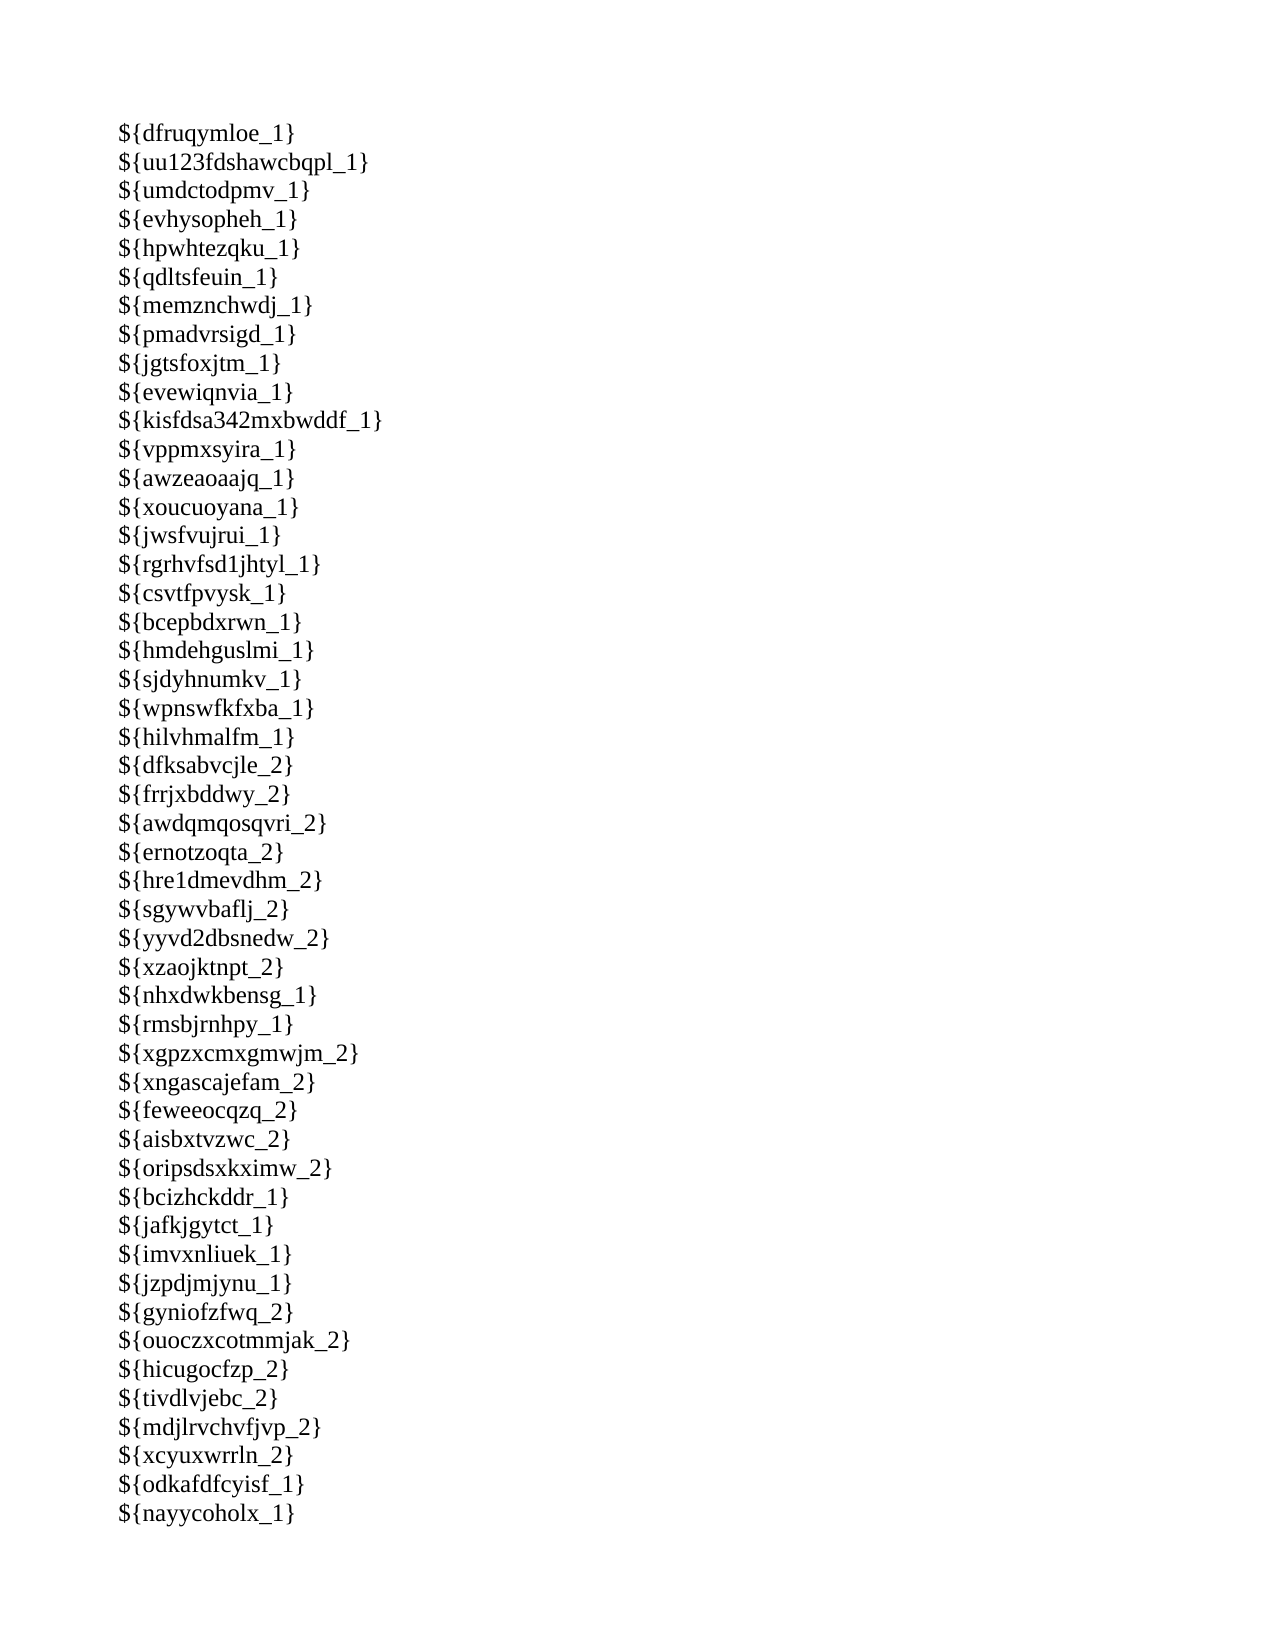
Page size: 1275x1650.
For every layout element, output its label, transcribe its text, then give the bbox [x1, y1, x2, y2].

text ${yyvd2dbsnedw_2} [118, 923, 1157, 952]
text ${evhysopheh_1} [118, 204, 1157, 233]
text ${evewiqnvia_1} [118, 377, 1157, 406]
text ${aisbxtvzwc_2} [118, 1124, 1157, 1153]
text ${bcepbdxrwn_1} [118, 607, 1157, 636]
text ${xgpzxcmxgmwjm_2} [118, 1038, 1157, 1067]
text ${umdctodpmv_1} [118, 176, 1157, 204]
text ${pmadvrsigd_1} [118, 319, 1157, 348]
text ${hre1dmevdhm_2} [118, 866, 1157, 894]
text ${oripsdsxkximw_2} [118, 1153, 1157, 1182]
text ${wpnswfkfxba_1} [118, 693, 1157, 722]
text ${tivdlvjebc_2} [118, 1383, 1157, 1412]
text ${xngascajefam_2} [118, 1067, 1157, 1096]
text ${jwsfvujrui_1} [118, 521, 1157, 549]
text ${nayycoholx_1} [118, 1498, 1157, 1527]
text ${sgywvbaflj_2} [118, 894, 1157, 923]
text ${dfksabvcjle_2} [118, 751, 1157, 779]
text ${memznchwdj_1} [118, 291, 1157, 319]
text ${frrjxbddwy_2} [118, 779, 1157, 808]
text ${awzeaoaajq_1} [118, 463, 1157, 492]
text ${feweeocqzq_2} [118, 1096, 1157, 1124]
text ${vppmxsyira_1} [118, 434, 1157, 463]
text ${dfruqymloe_1} [118, 118, 1157, 147]
text ${hicugocfzp_2} [118, 1354, 1157, 1383]
text ${xcyuxwrrln_2} [118, 1441, 1157, 1469]
text ${csvtfpvysk_1} [118, 578, 1157, 607]
text ${rmsbjrnhpy_1} [118, 1009, 1157, 1038]
text ${gyniofzfwq_2} [118, 1297, 1157, 1326]
text ${mdjlrvchvfjvp_2} [118, 1412, 1157, 1441]
text ${xoucuoyana_1} [118, 492, 1157, 521]
text ${jgtsfoxjtm_1} [118, 348, 1157, 377]
text ${nhxdwkbensg_1} [118, 981, 1157, 1009]
text ${rgrhvfsd1jhtyl_1} [118, 549, 1157, 578]
text ${sjdyhnumkv_1} [118, 664, 1157, 693]
text ${jafkjgytct_1} [118, 1211, 1157, 1239]
text ${awdqmqosqvri_2} [118, 808, 1157, 837]
text ${kisfdsa342mxbwddf_1} [118, 406, 1157, 434]
text ${xzaojktnpt_2} [118, 952, 1157, 981]
text ${ernotzoqta_2} [118, 837, 1157, 866]
text ${hmdehguslmi_1} [118, 636, 1157, 664]
text ${ouoczxcotmmjak_2} [118, 1326, 1157, 1354]
text ${jzpdjmjynu_1} [118, 1268, 1157, 1297]
text ${bcizhckddr_1} [118, 1182, 1157, 1211]
text ${imvxnliuek_1} [118, 1239, 1157, 1268]
text ${odkafdfcyisf_1} [118, 1469, 1157, 1498]
text ${qdltsfeuin_1} [118, 262, 1157, 291]
text ${hilvhmalfm_1} [118, 722, 1157, 751]
text ${hpwhtezqku_1} [118, 233, 1157, 262]
text ${uu123fdshawcbqpl_1} [118, 147, 1157, 176]
